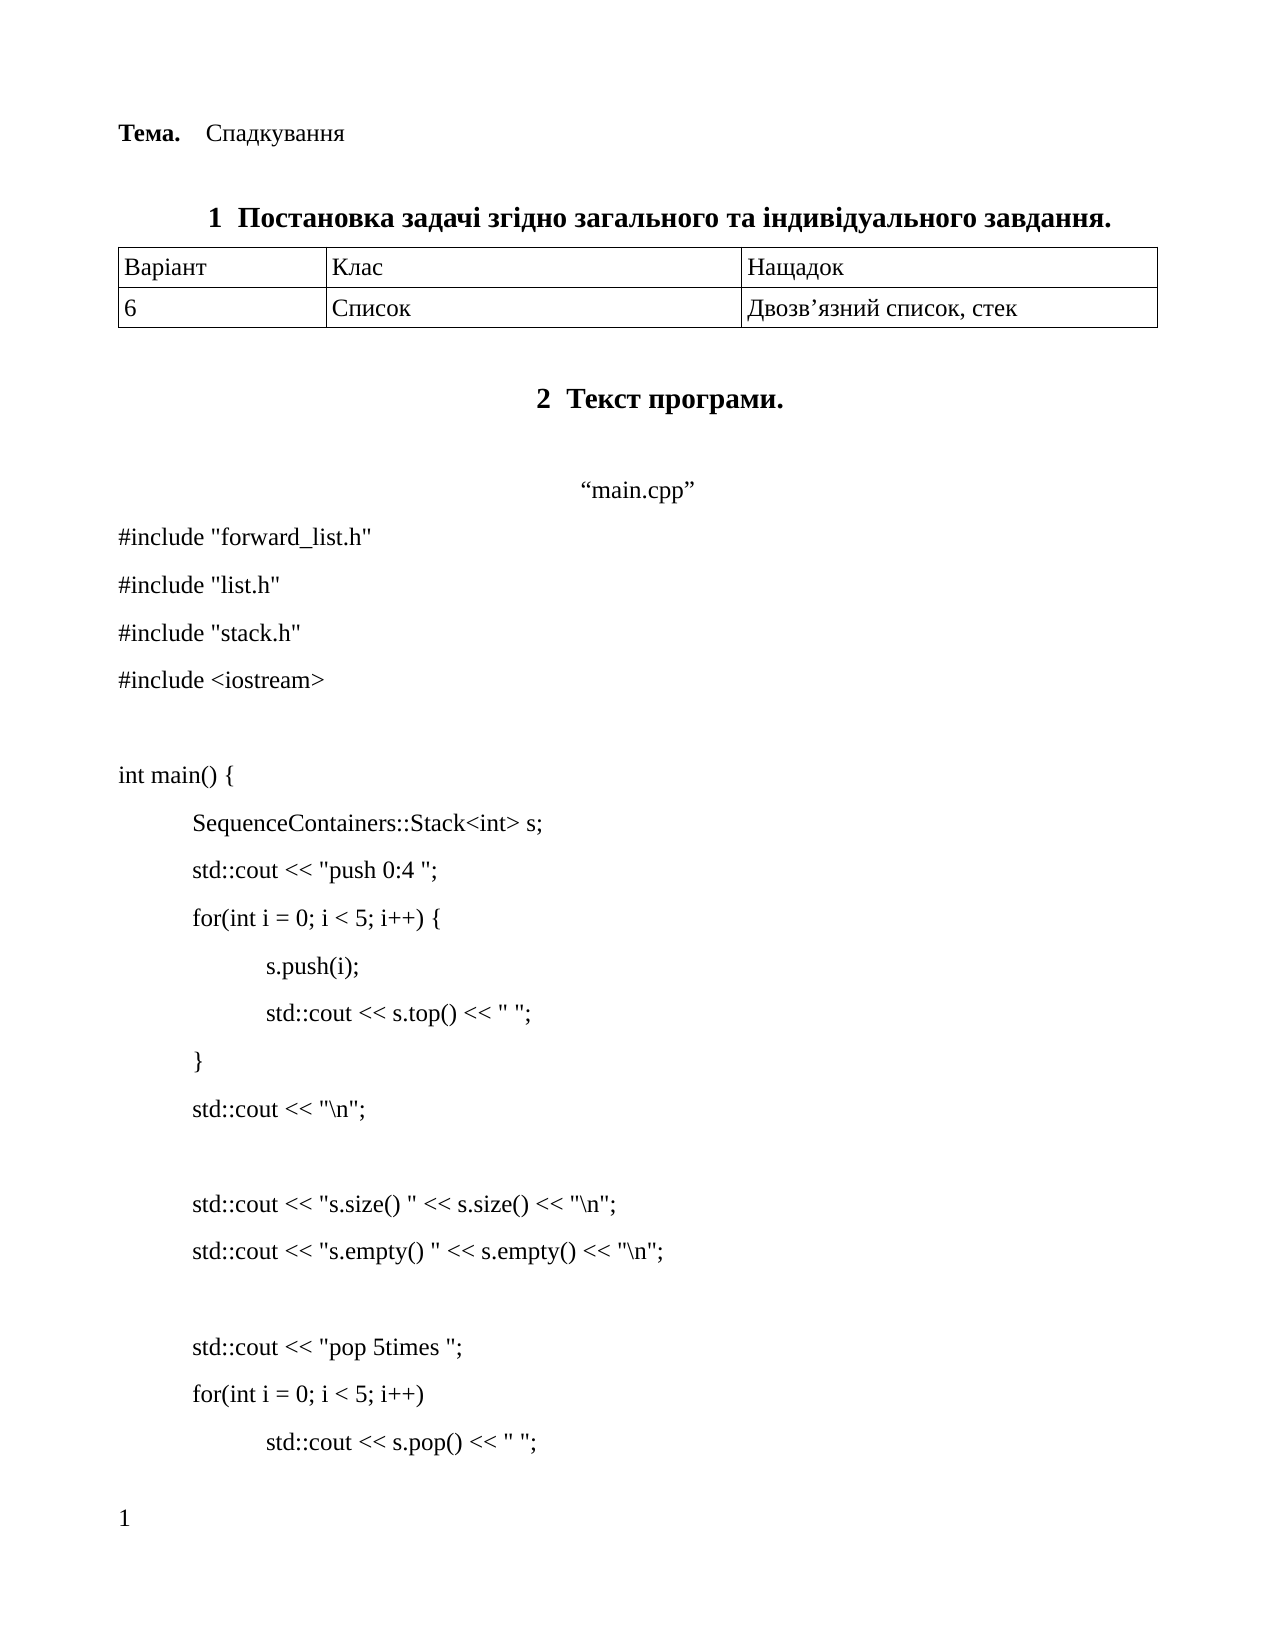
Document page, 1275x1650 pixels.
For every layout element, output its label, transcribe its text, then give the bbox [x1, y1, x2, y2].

text #include "list.h" [118, 570, 1157, 599]
table_cell 6 [119, 288, 326, 327]
subtitle Текст програми. [163, 381, 1157, 415]
text } [118, 1046, 1157, 1075]
text for(int i = 0; i < 5; i++) [118, 1379, 1157, 1408]
text for(int i = 0; i < 5; i++) { [118, 903, 1157, 932]
text #include "forward_list.h" [118, 522, 1157, 551]
text “main.cpp” [118, 475, 1157, 503]
table_cell Двозвʼязний список, стек [742, 288, 1157, 327]
table_header Нащадок [742, 248, 1157, 287]
subtitle Постановка задачі згідно загального та індивідуального завдання. [163, 201, 1157, 234]
text int main() { [118, 760, 1157, 789]
text std::cout << "pop 5times "; [118, 1332, 1157, 1360]
text std::cout << "\n"; [118, 1094, 1157, 1122]
text std::cout << "s.empty() " << s.empty() << "\n"; [118, 1236, 1157, 1265]
text Тема. Спадкування [118, 118, 1157, 147]
text #include "stack.h" [118, 618, 1157, 646]
table_header Варіант [119, 248, 326, 287]
table_cell Список [327, 288, 741, 327]
text std::cout << "s.size() " << s.size() << "\n"; [118, 1189, 1157, 1218]
text std::cout << "push 0:4 "; [118, 856, 1157, 884]
text std::cout << s.top() << " "; [118, 998, 1157, 1027]
text SequenceContainers::Stack<int> s; [118, 808, 1157, 837]
text #include <iostream> [118, 665, 1157, 694]
text s.push(i); [118, 951, 1157, 979]
text std::cout << s.pop() << " "; [118, 1427, 1157, 1456]
table_header Клас [327, 248, 741, 287]
